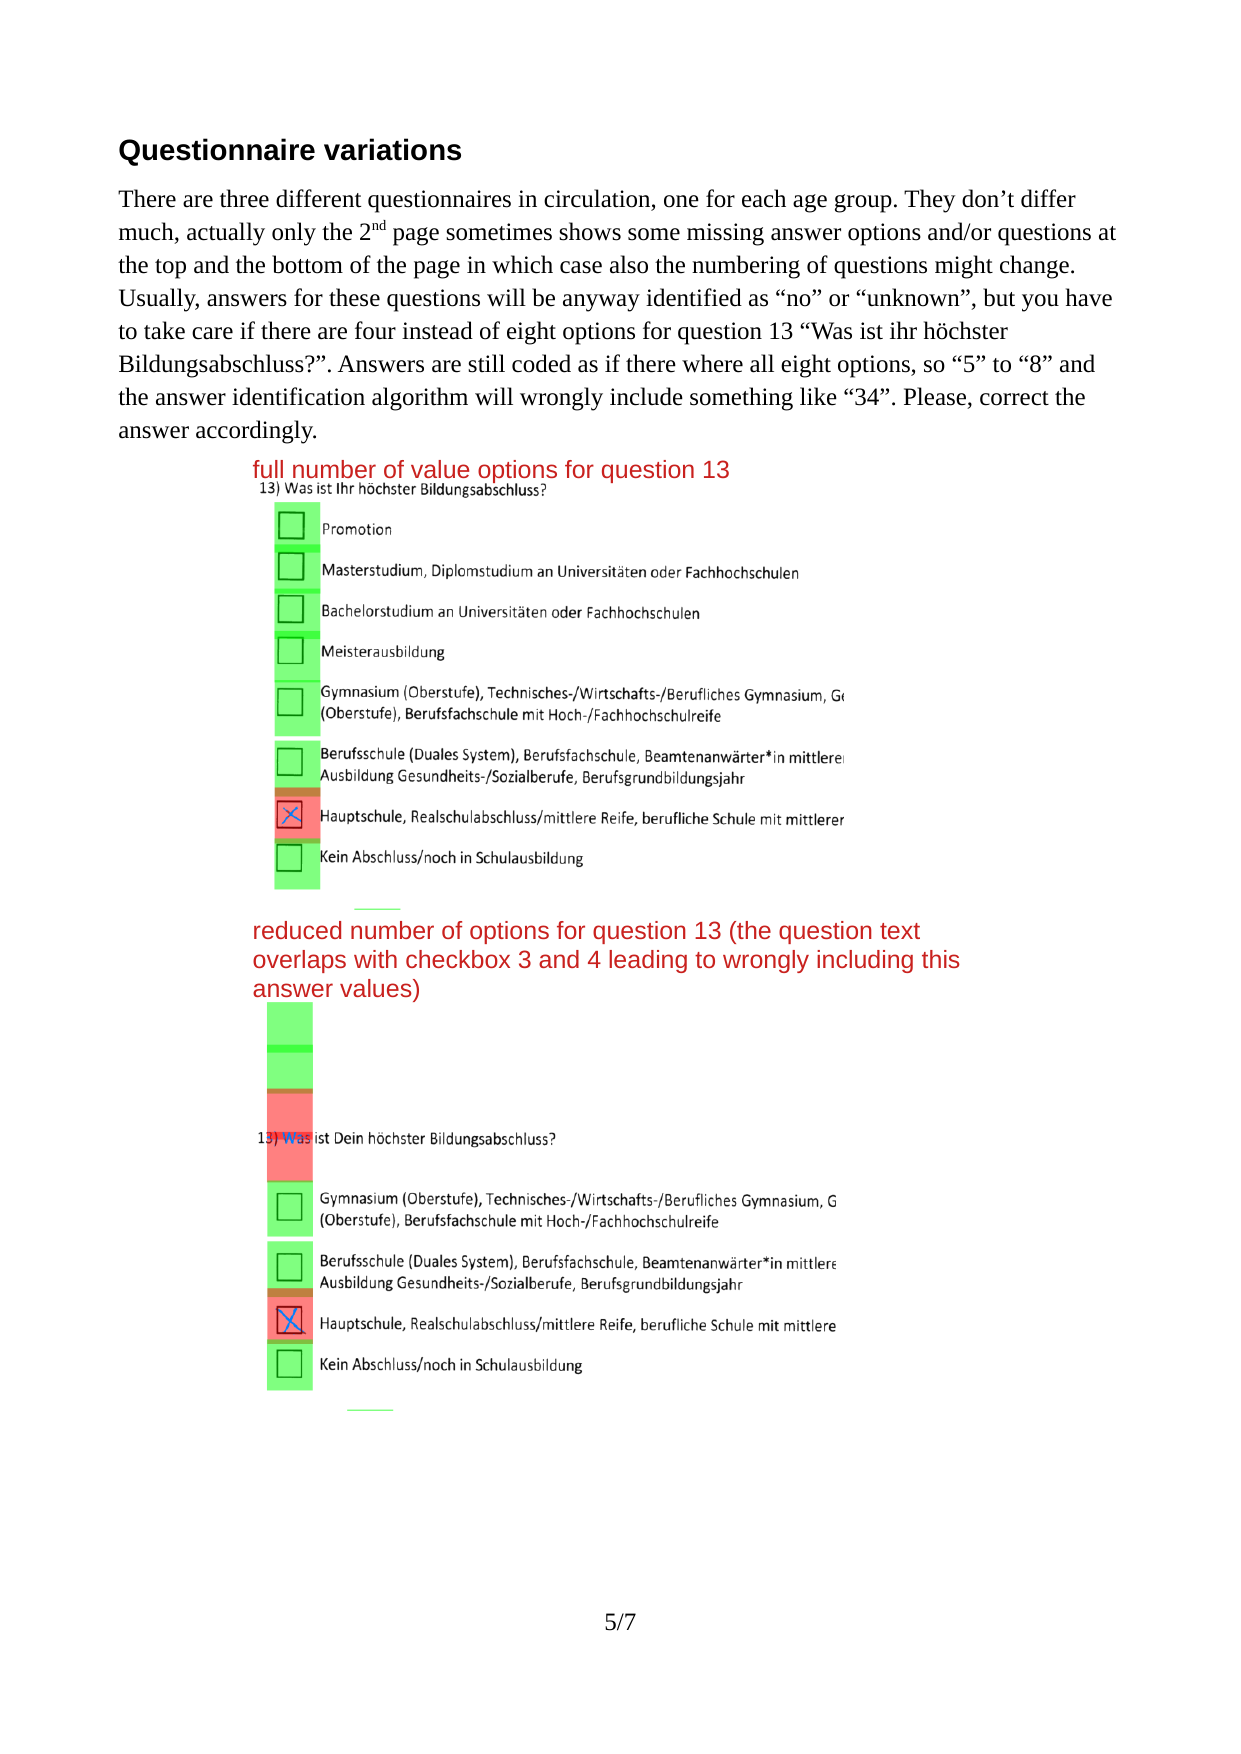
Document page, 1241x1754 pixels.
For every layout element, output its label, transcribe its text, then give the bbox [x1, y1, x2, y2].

subtitle Questionnaire variations [118, 133, 1122, 166]
text There are three different questionnaires in circulation, one for each age group. They don’t differ much, actually only the 2nd page sometimes shows some missing answer options and/or questions at the top and the bottom of the page in which case also the numbering of questions might change. Usually, answers for these questions will be anyway identified as “no” or “unknown”, but you have to take care if there are four instead of eight options for question 13 “Was ist ihr höchster Bildungsabschluss?”. Answers are still coded as if there where all eight options, so “5” to “8” and the answer identification algorithm will wrongly include something like “34”. Please, correct the answer accordingly. [118, 184, 1122, 444]
picture [243, 463, 844, 910]
picture [236, 963, 836, 1411]
picture [344, 466, 351, 477]
